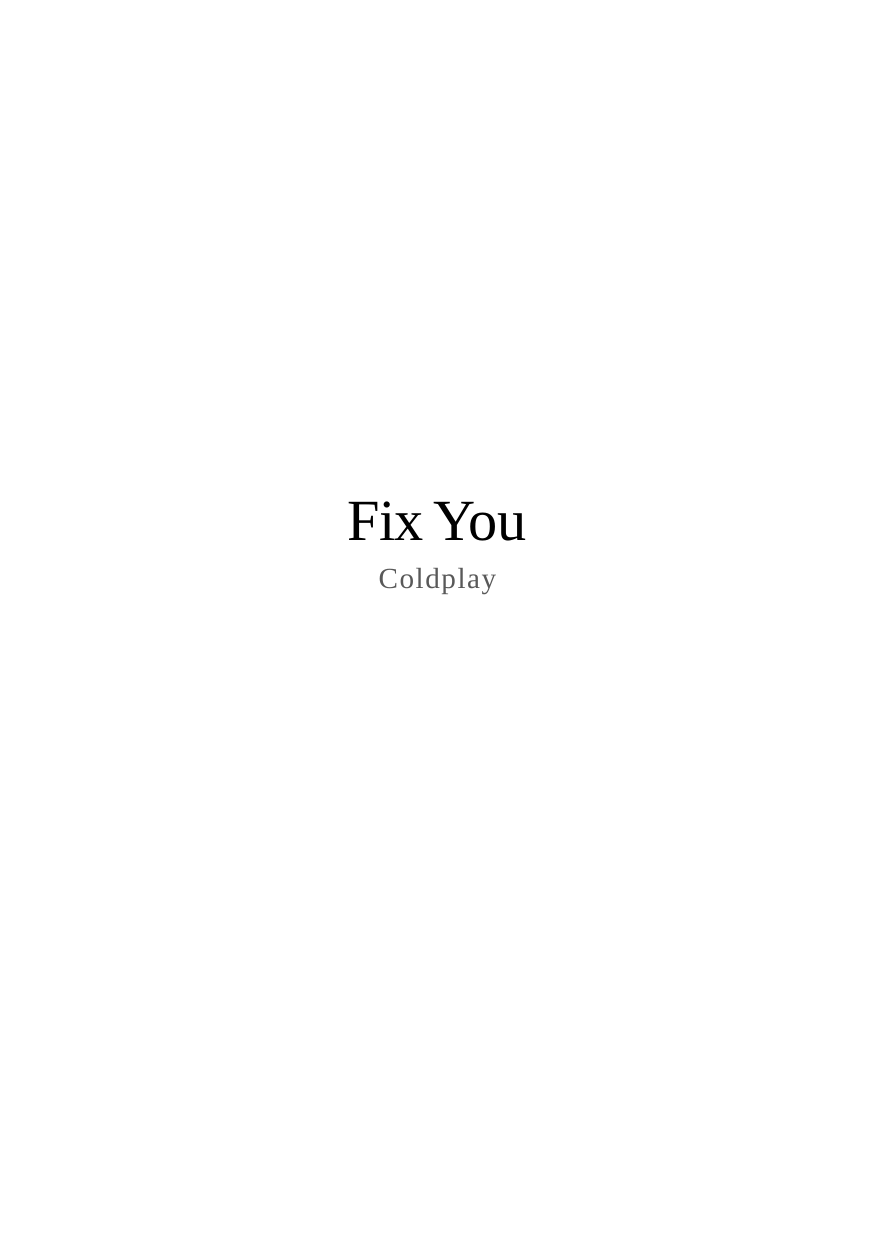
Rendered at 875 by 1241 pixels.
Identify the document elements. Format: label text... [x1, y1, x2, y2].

subtitle Coldplay [112, 561, 762, 594]
title Fix You [112, 485, 762, 552]
